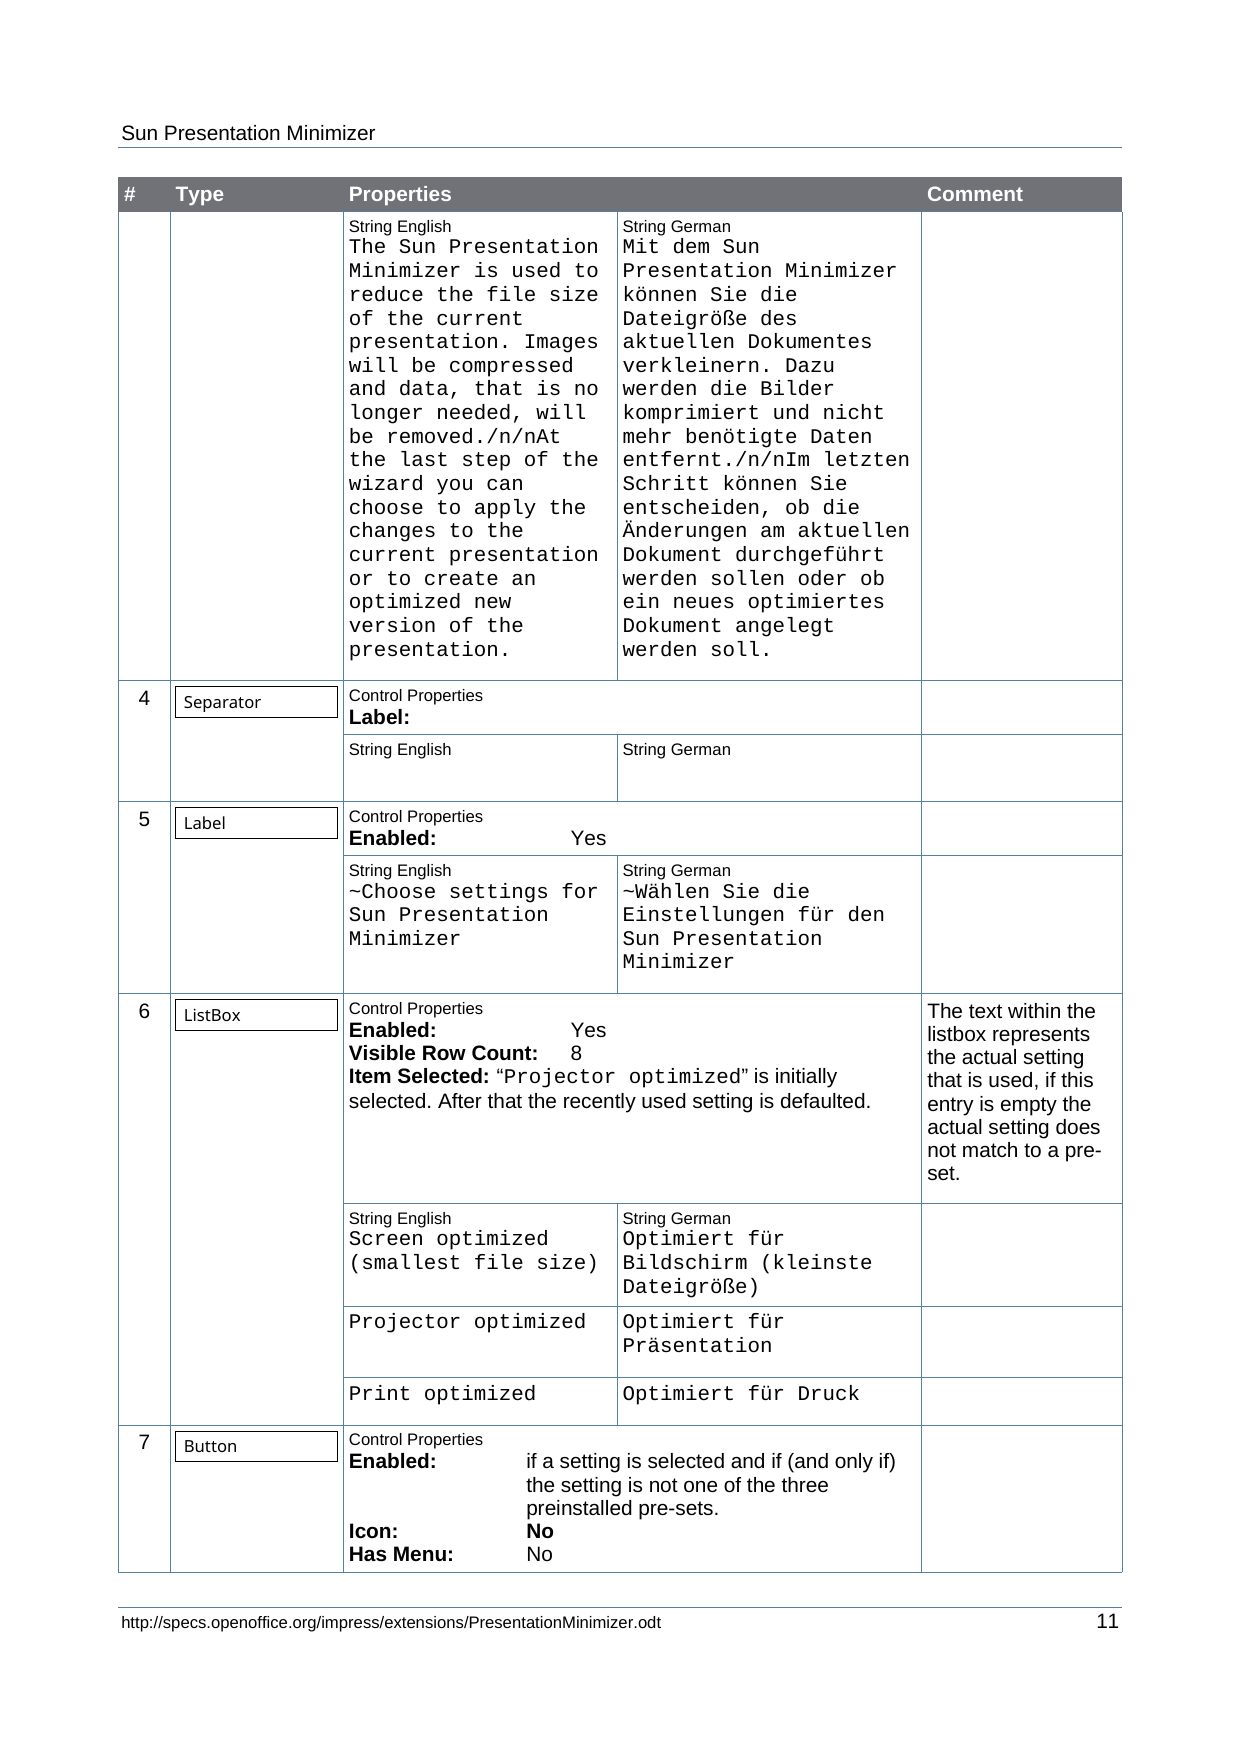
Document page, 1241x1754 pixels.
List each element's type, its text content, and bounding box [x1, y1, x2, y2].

table_cell 7 [119, 1426, 170, 1572]
table_cell Optimiert für Druck [618, 1378, 921, 1425]
table_cell [171, 1426, 343, 1572]
table_cell Projector optimized [344, 1307, 617, 1377]
table_cell String English Screen optimized (smallest file size) [344, 1204, 617, 1306]
table_cell String English The Sun Presentation Minimizer is used to reduce the file size of the current presentation. Images will be compressed and data, that is no longer needed, will be removed./n/nAt the last step of the wizard you can choose to apply the changes to the current presentation or to create an optimized new version of the presentation. [344, 212, 617, 680]
table_cell [171, 994, 343, 1425]
table_cell String German Mit dem Sun Presentation Minimizer können Sie die Dateigröße des aktuellen Dokumentes verkleinern. Dazu werden die Bilder komprimiert und nicht mehr benötigte Daten entfernt./n/nIm letzten Schritt können Sie entscheiden, ob die Änderungen am aktuellen Dokument durchgeführt werden sollen oder ob ein neues optimiertes Dokument angelegt werden soll. [618, 212, 921, 680]
table_header [922, 681, 1122, 734]
table_cell String German Optimiert für Bildschirm (kleinste Dateigröße) [618, 1204, 921, 1306]
table_header Control Properties Enabled: Yes Visible Row Count: 8 Item Selected: “Projector optimized” is initially selected. After that the recently used setting is defaulted. [344, 994, 921, 1203]
table_header The text within the listbox represents the actual setting that is used, if this entry is empty the actual setting does not match to a pre-set. [922, 994, 1122, 1203]
table_cell [922, 856, 1122, 993]
table_header Comment [921, 177, 1122, 211]
table_cell String English [344, 735, 617, 801]
table_cell String German ~Wählen Sie die Einstellungen für den Sun Presentation Minimizer [618, 856, 921, 993]
table_cell [119, 212, 170, 680]
table_header Control Properties Enabled: if a setting is selected and if (and only if) the setting is not one of the three preinstalled pre-sets. Icon: No Has Menu: No [344, 1426, 921, 1572]
table_cell String German [618, 735, 921, 801]
table_cell [922, 1378, 1122, 1425]
table_header [922, 1426, 1122, 1572]
table_cell String English ~Choose settings for Sun Presentation Minimizer [344, 856, 617, 993]
table_header Type [170, 177, 343, 212]
table_cell Optimiert für Präsentation [618, 1307, 921, 1377]
table_cell [922, 1204, 1122, 1306]
table_cell [171, 681, 343, 801]
table_cell Print optimized [344, 1378, 617, 1425]
table_cell [922, 212, 1122, 680]
table_header [922, 802, 1122, 855]
table_header # [118, 177, 170, 212]
table_cell [922, 1307, 1122, 1377]
table_header Control Properties Enabled: Yes [344, 802, 921, 855]
table_cell 5 [119, 802, 170, 993]
table_header Properties [343, 177, 921, 211]
table_cell [171, 802, 343, 993]
table_cell 6 [119, 994, 170, 1425]
table_cell [171, 212, 343, 680]
table_cell [922, 735, 1122, 801]
table_cell 4 [119, 681, 170, 801]
table_header Control Properties Label: [344, 681, 921, 734]
